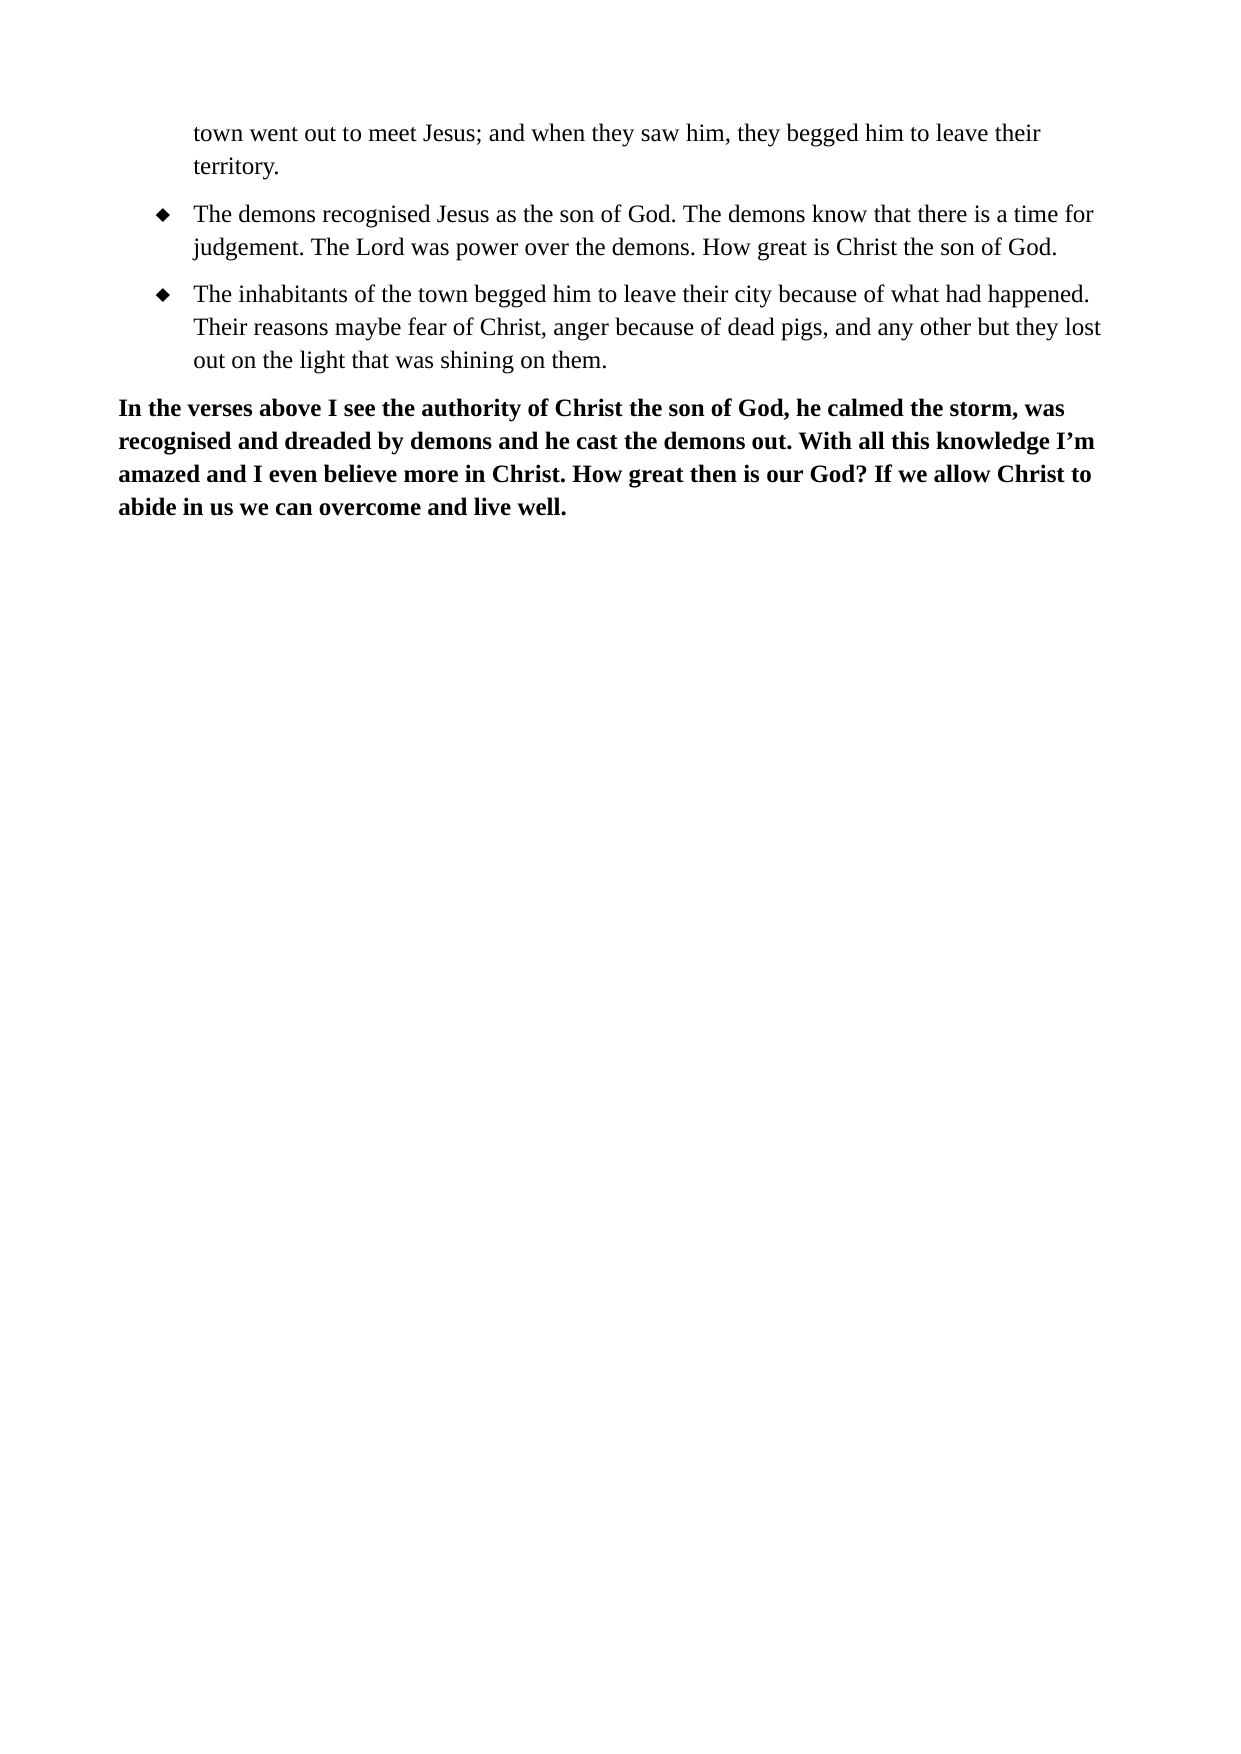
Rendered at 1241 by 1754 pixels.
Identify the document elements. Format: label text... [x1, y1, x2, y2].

list town went out to meet Jesus; and when they saw him, they begged him to leave their territory. [156, 118, 1122, 180]
list The demons recognised Jesus as the son of God. The demons know that there is a time for judgement. The Lord was power over the demons. How great is Christ the son of God. [156, 199, 1122, 261]
text In the verses above I see the authority of Christ the son of God, he calmed the storm, was recognised and dreaded by demons and he cast the demons out. With all this knowledge I’m amazed and I even believe more in Christ. How great then is our God? If we allow Christ to abide in us we can overcome and live well. [118, 393, 1122, 521]
list The inhabitants of the town begged him to leave their city because of what had happened. Their reasons maybe fear of Christ, anger because of dead pigs, and any other but they lost out on the light that was shining on them. [156, 279, 1122, 374]
